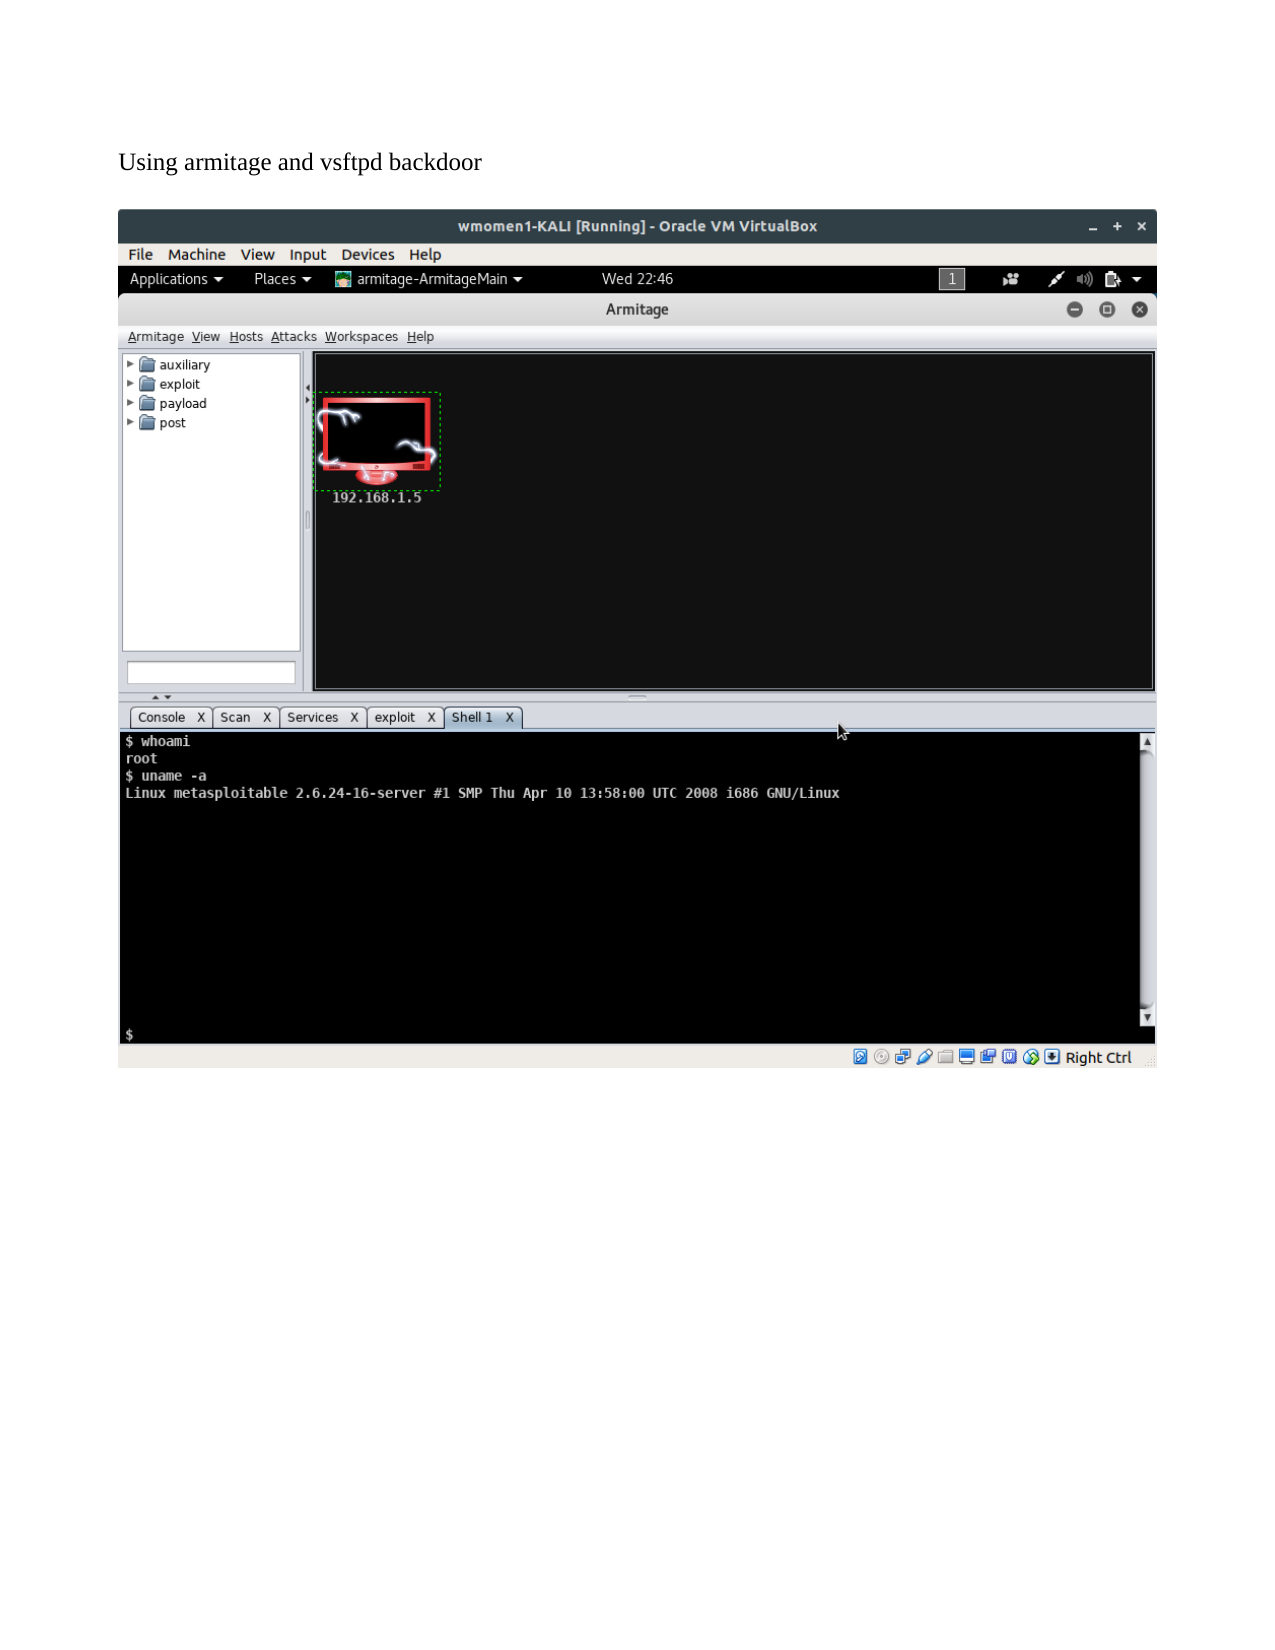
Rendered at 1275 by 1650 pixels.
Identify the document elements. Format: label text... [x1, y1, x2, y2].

picture [118, 209, 1157, 1068]
text Using armitage and vsftpd backdoor [118, 147, 1157, 176]
